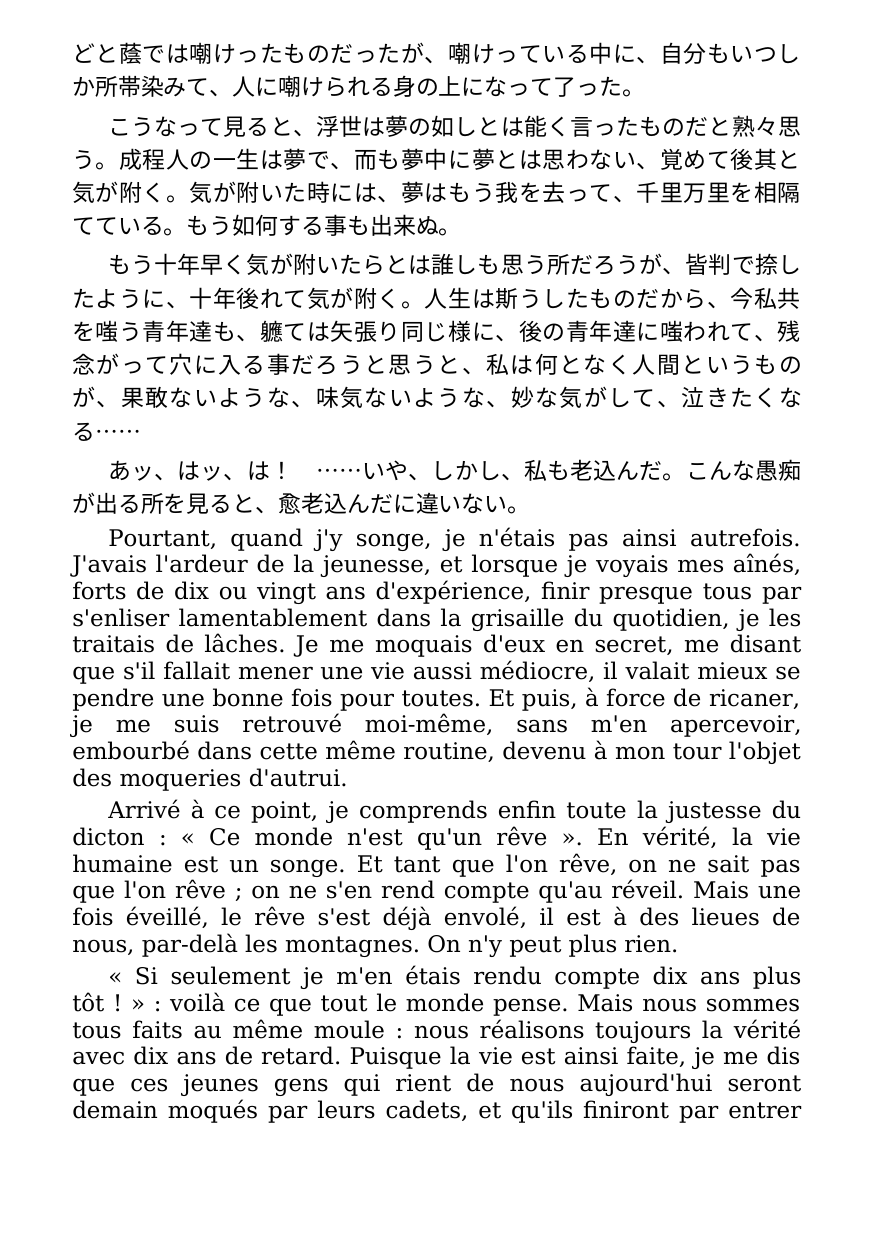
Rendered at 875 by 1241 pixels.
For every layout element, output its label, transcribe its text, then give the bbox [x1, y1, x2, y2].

text Arrivé à ce point, je comprends enfin toute la justesse du dicton : « Ce monde n'est qu'un rêve ». En vérité, la vie humaine est un songe. Et tant que l'on rêve, on ne sait pas que l'on rêve ; on ne s'en rend compte qu'au réveil. Mais une fois éveillé, le rêve s'est déjà envolé, il est à des lieues de nous, par-delà les montagnes. On n'y peut plus rien. [72, 798, 802, 958]
text あッ、はッ、は！ ……いや、しかし、私も老込んだ。こんな愚痴が出る所を見ると、愈老込んだに違いない。 [72, 453, 802, 519]
text どと蔭では嘲けったものだったが、嘲けっている中に、自分もいつしか所帯染みて、人に嘲けられる身の上になって了った。 [72, 36, 802, 102]
text こうなって見ると、浮世は夢の如しとは能く言ったものだと熟々思う。成程人の一生は夢で、而も夢中に夢とは思わない、覚めて後其と気が附く。気が附いた時には、夢はもう我を去って、千里万里を相隔てている。もう如何する事も出来ぬ。 [72, 108, 802, 241]
text « Si seulement je m'en étais rendu compte dix ans plus tôt ! » : voilà ce que tout le monde pense. Mais nous sommes tous faits au même moule : nous réalisons toujours la vérité avec dix ans de retard. Puisque la vie est ainsi faite, je me dis que ces jeunes gens qui rient de nous aujourd'hui seront demain moqués par leurs cadets, et qu'ils finiront par entrer [72, 963, 802, 1123]
text もう十年早く気が附いたらとは誰しも思う所だろうが、皆判で捺したように、十年後れて気が附く。人生は斯うしたものだから、今私共を嗤う青年達も、軈ては矢張り同じ様に、後の青年達に嗤われて、残念がって穴に入る事だろうと思うと、私は何となく人間というものが、果敢ないような、味気ないような、妙な気がして、泣きたくなる…… [72, 247, 802, 447]
text Pourtant, quand j'y songe, je n'étais pas ainsi autrefois. J'avais l'ardeur de la jeunesse, et lorsque je voyais mes aînés, forts de dix ou vingt ans d'expérience, finir presque tous par s'enliser lamentablement dans la grisaille du quotidien, je les traitais de lâches. Je me moquais d'eux en secret, me disant que s'il fallait mener une vie aussi médiocre, il valait mieux se pendre une bonne fois pour toutes. Et puis, à force de ricaner, je me suis retrouvé moi-même, sans m'en apercevoir, embourbé dans cette même routine, devenu à mon tour l'objet des moqueries d'autrui. [72, 525, 802, 792]
